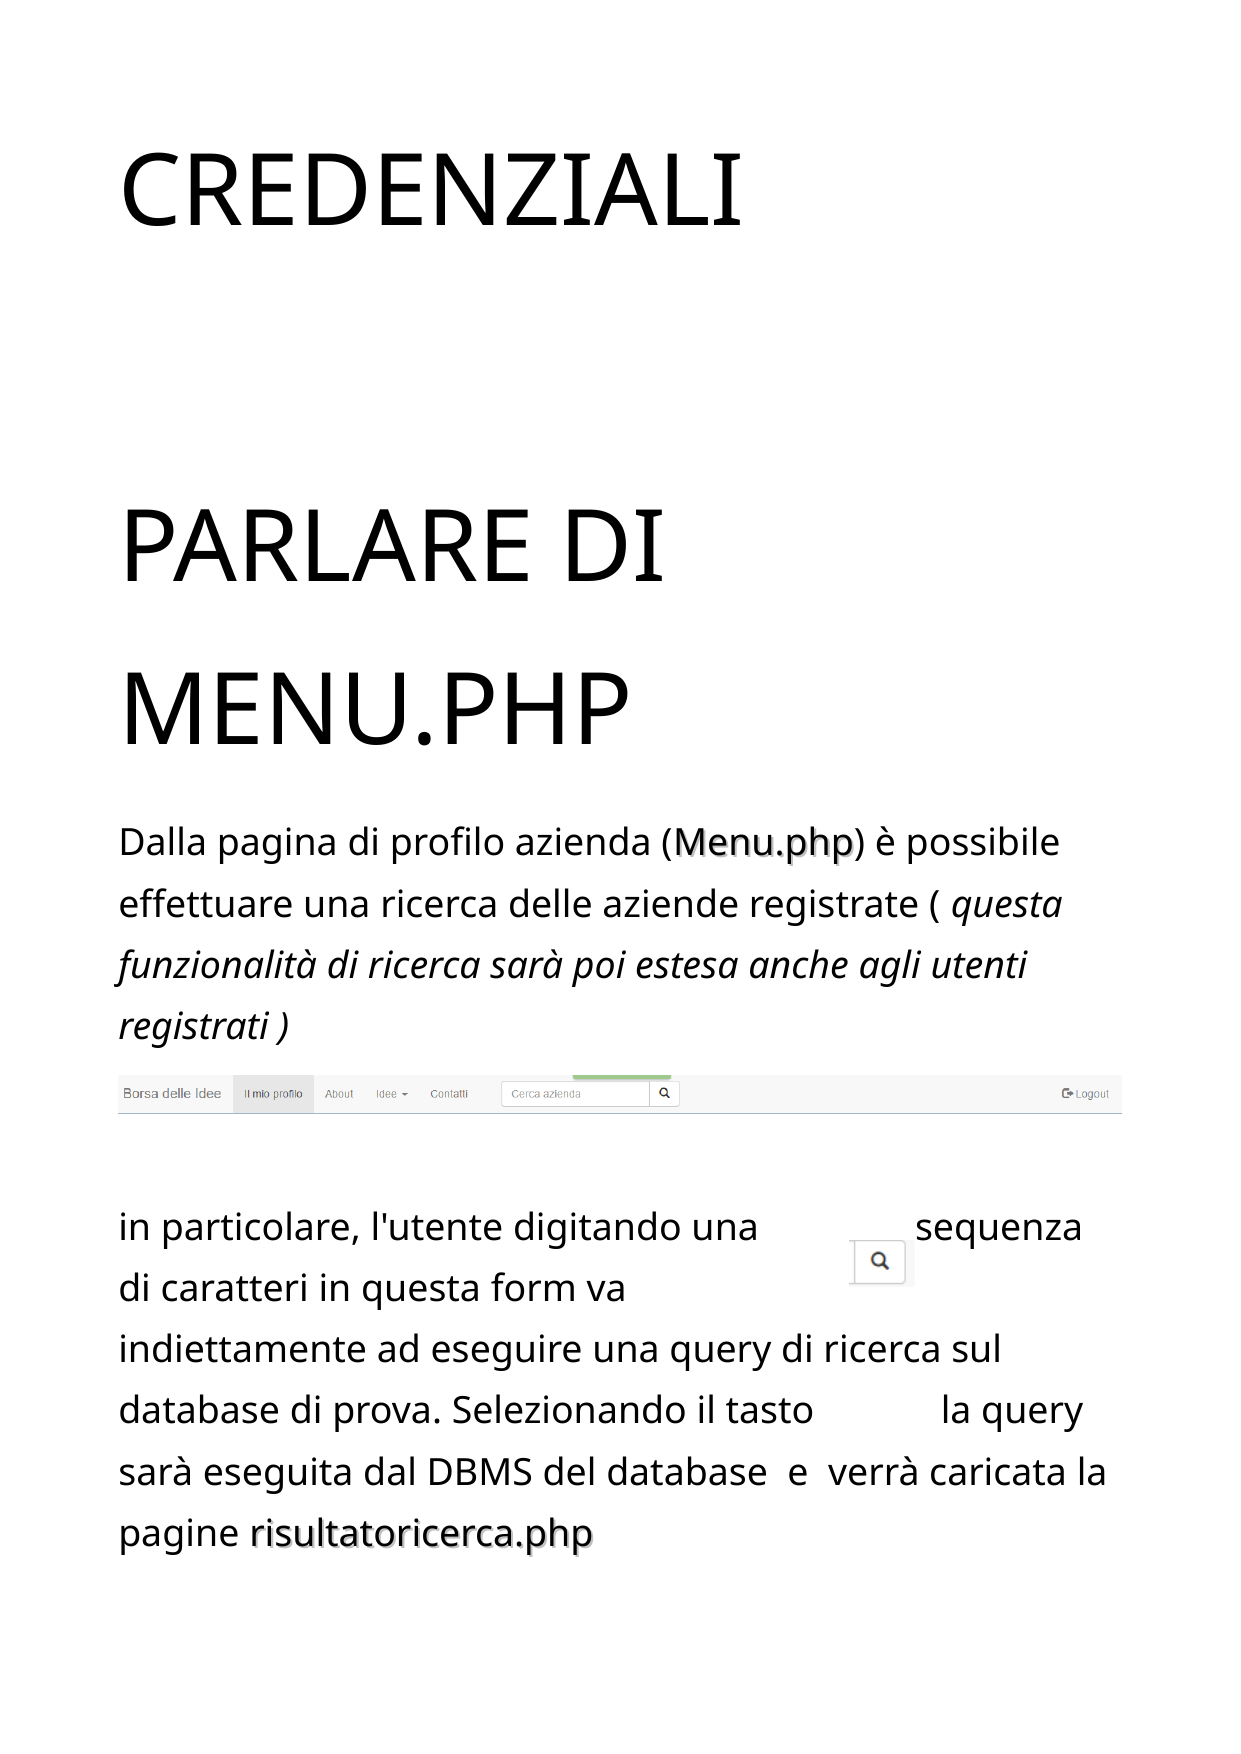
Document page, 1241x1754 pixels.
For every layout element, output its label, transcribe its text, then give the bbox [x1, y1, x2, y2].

picture [849, 1240, 915, 1287]
text CREDENZIALI [118, 118, 1122, 254]
text in particolare, l'utente digitando una sequenza di caratteri in questa form va indiettamente ad eseguire una query di ricerca sul database di prova. Selezionando il tasto la query sarà eseguita dal DBMS del database e verrà caricata la pagine risultatoricerca.php [118, 1200, 1122, 1557]
text PARLARE DI MENU.PHP [118, 474, 1122, 774]
text Dalla pagina di profilo azienda (Menu.php) è possibile effettuare una ricerca delle aziende registrate ( questa funzionalità di ricerca sarà poi estesa anche agli utenti registrati ) [118, 816, 1122, 1050]
picture [118, 1075, 1123, 1114]
